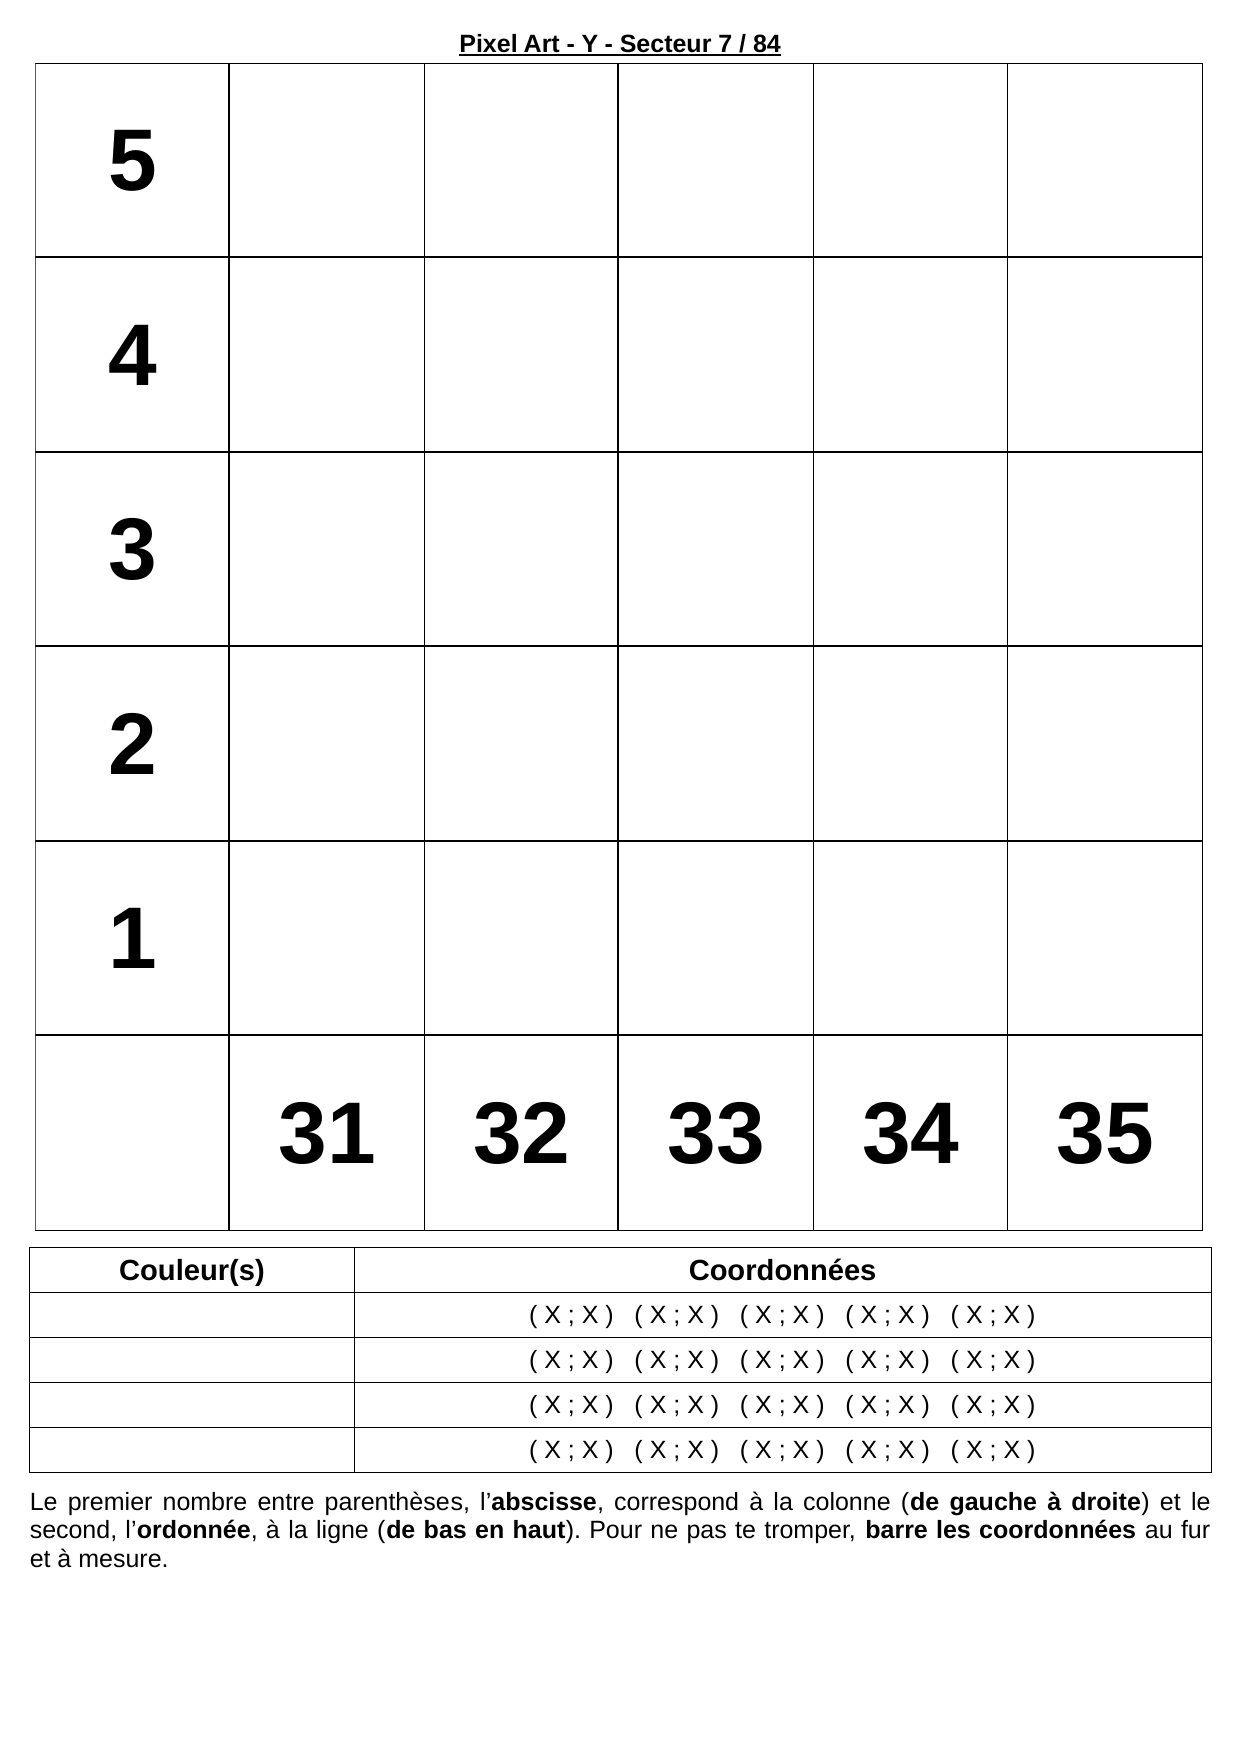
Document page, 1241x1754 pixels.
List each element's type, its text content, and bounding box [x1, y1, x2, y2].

table_cell [30, 1428, 354, 1472]
table_cell [30, 1383, 354, 1427]
table_header Couleur(s) [30, 1248, 354, 1292]
table_cell ( X ; X ) ( X ; X ) ( X ; X ) ( X ; X ) ( X ; X ) [355, 1383, 1211, 1427]
table_cell [30, 1293, 354, 1337]
table_header Coordonnées [355, 1248, 1211, 1292]
table_cell ( X ; X ) ( X ; X ) ( X ; X ) ( X ; X ) ( X ; X ) [355, 1338, 1211, 1382]
table_cell ( X ; X ) ( X ; X ) ( X ; X ) ( X ; X ) ( X ; X ) [355, 1293, 1211, 1337]
table_cell ( X ; X ) ( X ; X ) ( X ; X ) ( X ; X ) ( X ; X ) [355, 1428, 1211, 1472]
text Le premier nombre entre parenthèses, l’abscisse, correspond à la colonne (de gauche à droite) et le second, l’ordonnée, à la ligne (de bas en haut). Pour ne pas te tromper, barre les coordonnées au fur et à mesure. [29, 1487, 1211, 1573]
text Pixel Art - Y - Secteur 7 / 84 [29, 29, 1211, 58]
table_cell [30, 1338, 354, 1382]
